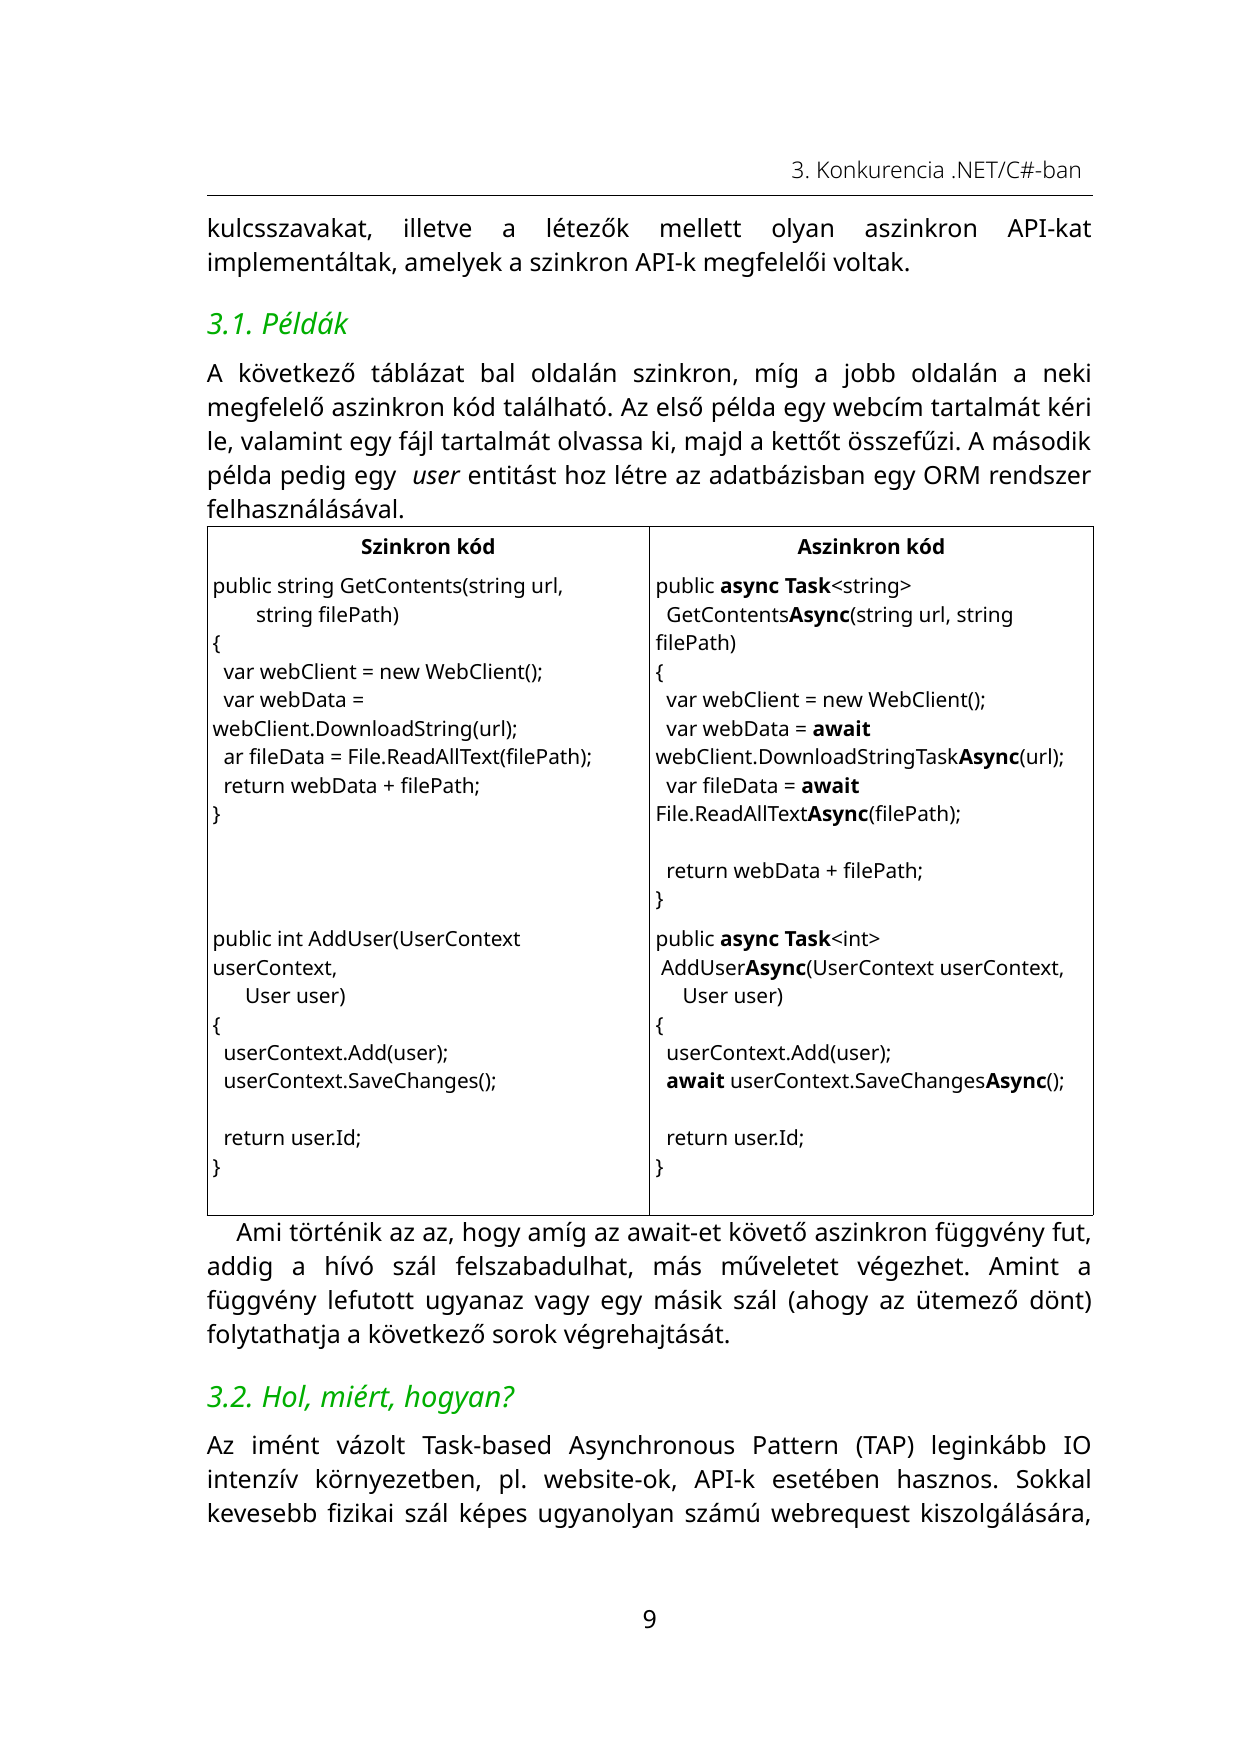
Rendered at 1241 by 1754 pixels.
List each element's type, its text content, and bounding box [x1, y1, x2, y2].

text Az imént vázolt Task-based Asynchronous Pattern (TAP) leginkább IO intenzív környezetben, pl. website-ok, API-k esetében hasznos. Sokkal kevesebb fizikai szál képes ugyanolyan számú webrequest kiszolgálására, [207, 1428, 1093, 1530]
subtitle Példák [207, 303, 1093, 343]
text kulcsszavakat, illetve a létezők mellett olyan aszinkron API-kat implementáltak, amelyek a szinkron API-k megfelelői voltak. [207, 210, 1093, 278]
table_header Aszinkron kód [650, 527, 1093, 566]
table_cell public int AddUser(UserContext userContext, User user) { userContext.Add(user); userContext.SaveChanges(); return user.Id; } [208, 919, 649, 1214]
table_header Szinkron kód [208, 527, 649, 566]
table_cell public string GetContents(string url, string filePath) { var webClient = new WebClient(); var webData = webClient.DownloadString(url); ar fileData = File.ReadAllText(filePath); return webData + filePath; } [208, 566, 649, 919]
text A következő táblázat bal oldalán szinkron, míg a jobb oldalán a neki megfelelő aszinkron kód található. Az első példa egy webcím tartalmát kéri le, valamint egy fájl tartalmát olvassa ki, majd a kettőt összefűzi. A második példa pedig egy user entitást hoz létre az adatbázisban egy ORM rendszer felhasználásával. [207, 356, 1093, 526]
subtitle Hol, miért, hogyan? [207, 1376, 1093, 1416]
table_cell public async Task<string> GetContentsAsync(string url, string filePath) { var webClient = new WebClient(); var webData = await webClient.DownloadStringTaskAsync(url); var fileData = await File.ReadAllTextAsync(filePath); return webData + filePath; } [650, 566, 1093, 919]
table_cell public async Task<int> AddUserAsync(UserContext userContext, User user) { userContext.Add(user); await userContext.SaveChangesAsync(); return user.Id; } [650, 919, 1093, 1214]
text Ami történik az az, hogy amíg az await-et követő aszinkron függvény fut, addig a hívó szál felszabadulhat, más műveletet végezhet. Amint a függvény lefutott ugyanaz vagy egy másik szál (ahogy az ütemező dönt) folytathatja a következő sorok végrehajtását. [207, 1216, 1093, 1351]
